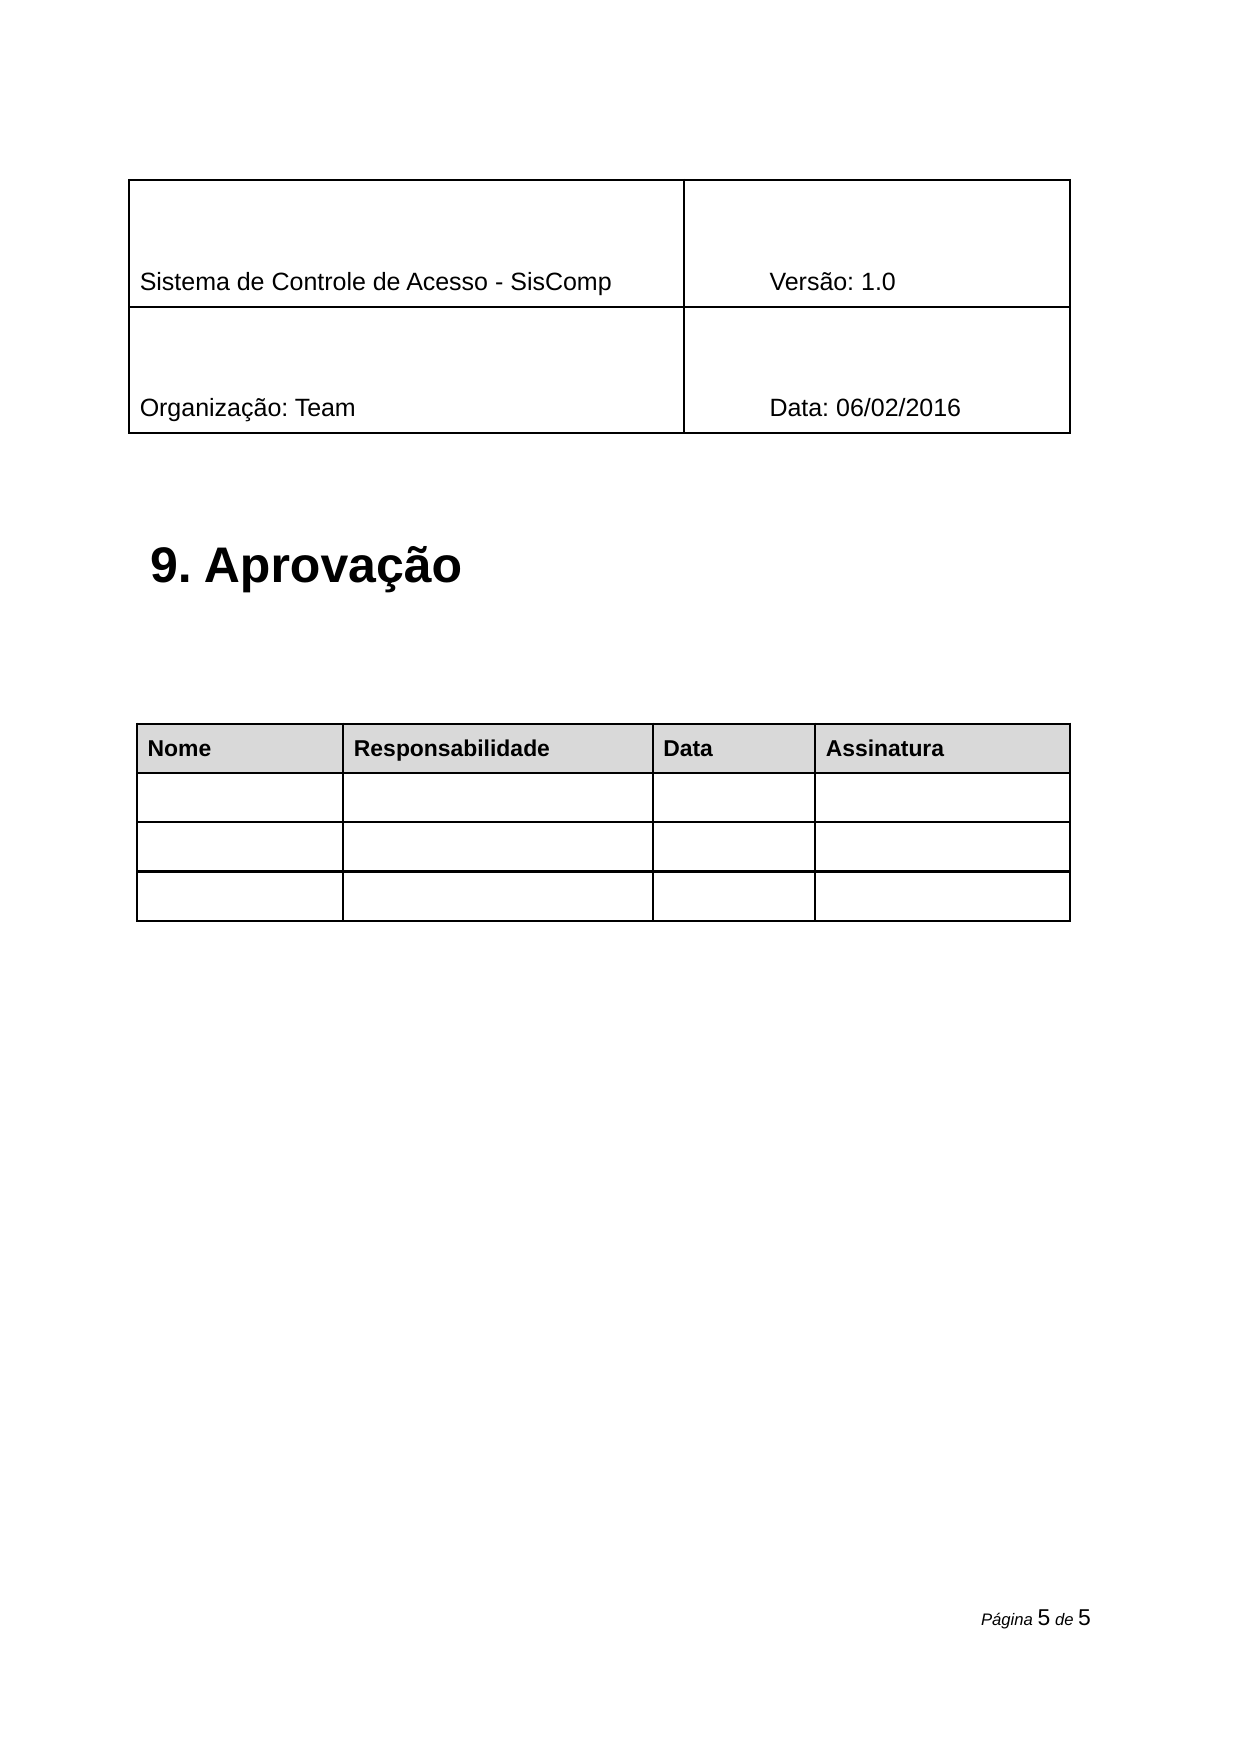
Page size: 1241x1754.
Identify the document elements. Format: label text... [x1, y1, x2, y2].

table_cell [138, 873, 342, 920]
table_cell [344, 774, 652, 821]
table_header Assinatura [816, 725, 1069, 772]
table_cell [816, 873, 1069, 920]
table_cell [816, 774, 1069, 821]
table_cell [344, 823, 652, 870]
table_cell [344, 873, 652, 920]
table_header Nome [138, 725, 342, 772]
table_header Data [654, 725, 814, 772]
table_cell [654, 873, 814, 920]
table_cell [654, 823, 814, 870]
subtitle 9. Aprovação [150, 536, 1091, 593]
table_cell [138, 774, 342, 821]
table_header Responsabilidade [344, 725, 652, 772]
table_cell [654, 774, 814, 821]
table_cell [816, 823, 1069, 870]
table_cell [138, 823, 342, 870]
